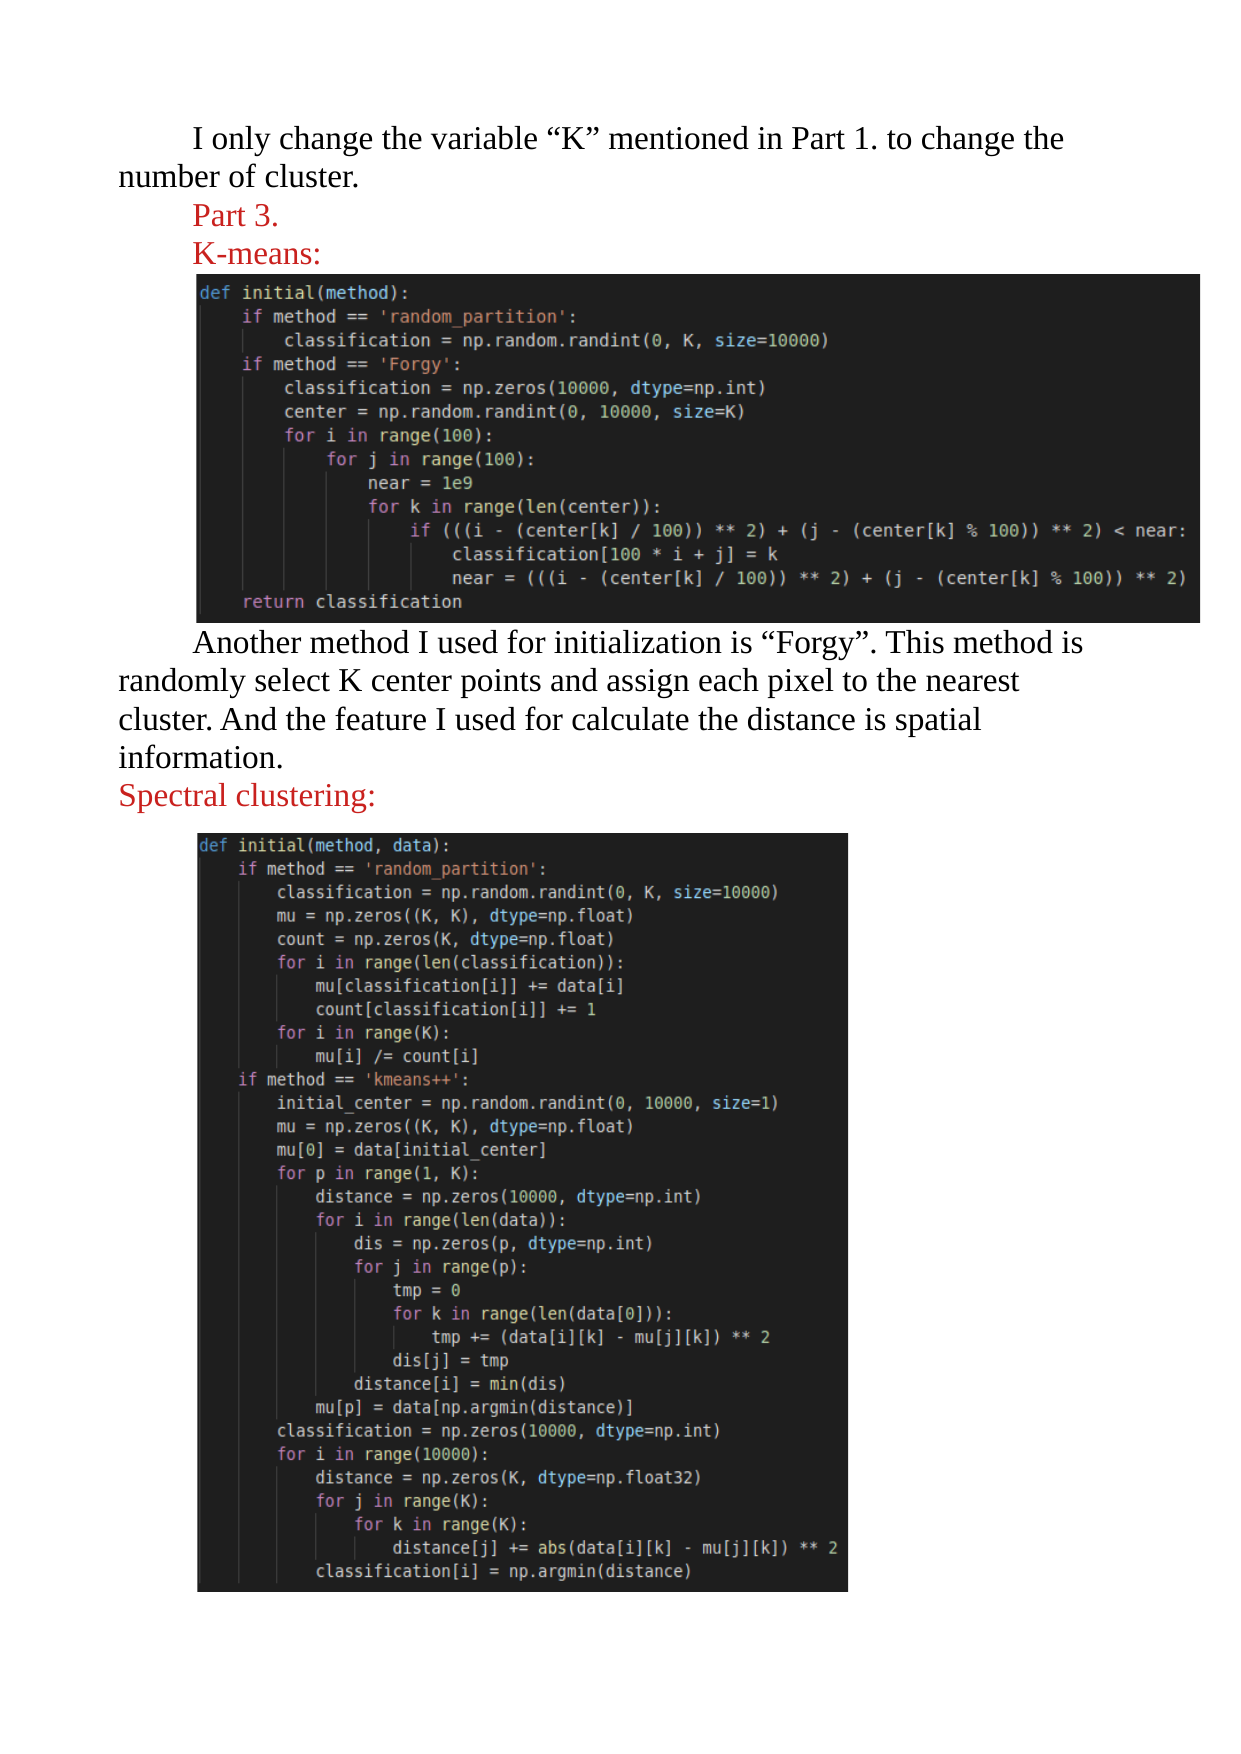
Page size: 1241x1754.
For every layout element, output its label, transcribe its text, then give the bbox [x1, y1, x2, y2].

picture [197, 833, 849, 1592]
text Another method I used for initialization is “Forgy”. This method is randomly select K center points and assign each pixel to the nearest cluster. And the feature I used for calculate the distance is spatial information. [118, 271, 1122, 776]
text K-means: [118, 233, 1122, 271]
text I only change the variable “K” mentioned in Part 1. to change the number of cluster. [118, 118, 1122, 195]
text Part 3. [118, 195, 1122, 233]
text Spectral clustering: [118, 776, 1122, 814]
picture [196, 274, 1201, 623]
